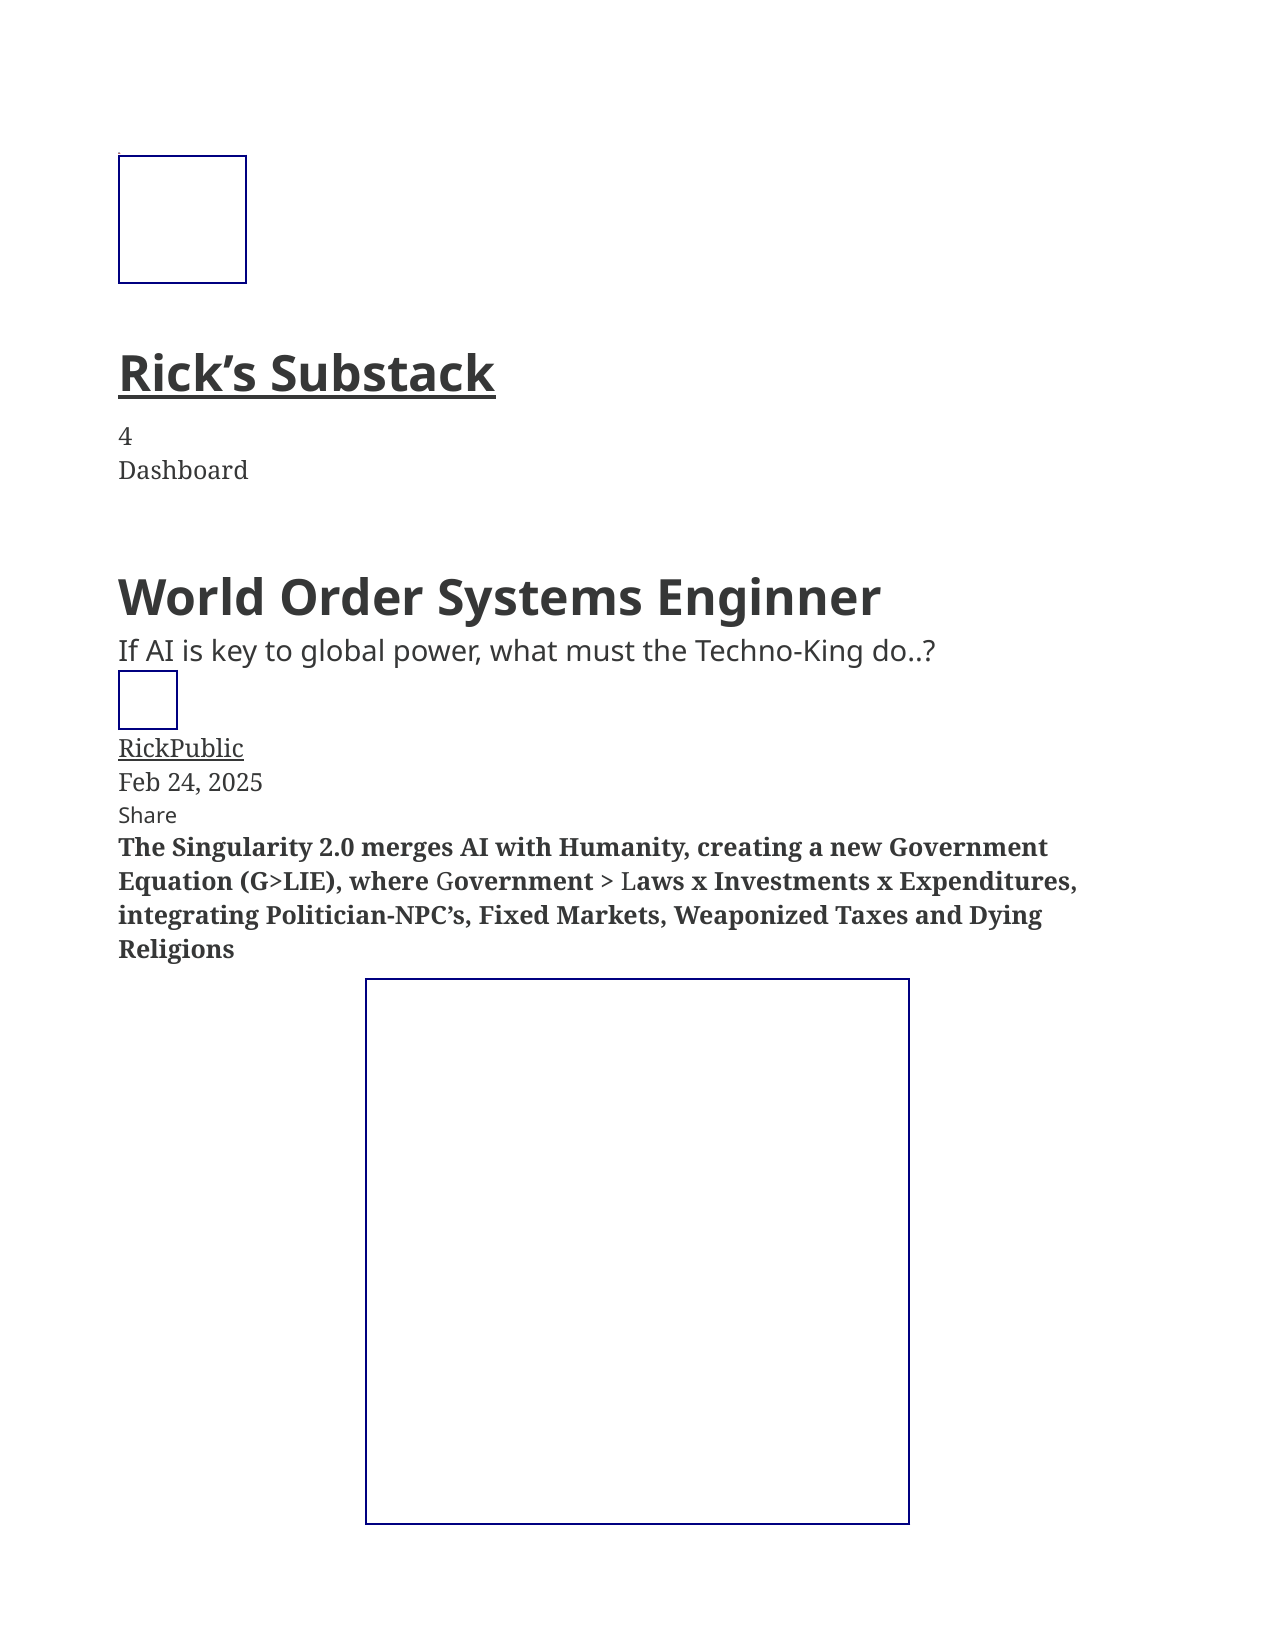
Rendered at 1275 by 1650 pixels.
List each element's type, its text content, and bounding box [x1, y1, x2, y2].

subtitle Rick’s Substack [118, 338, 1157, 406]
text 4 [118, 419, 1157, 453]
subtitle World Order Systems Enginner [118, 562, 1157, 630]
text RickPublic [118, 730, 1157, 764]
text Feb 24, 2025 [118, 764, 1157, 798]
text Dashboard [118, 453, 1157, 487]
subtitle If AI is key to global power, what must the Techno-King do..? [118, 630, 1157, 670]
text The Singularity 2.0 merges AI with Humanity, creating a new Government Equation (G>LIE), where Government > Laws x Investments x Expenditures, integrating Politician-NPC’s, Fixed Markets, Weaponized Taxes and Dying Religions [118, 829, 1157, 966]
text Share [118, 798, 1157, 829]
